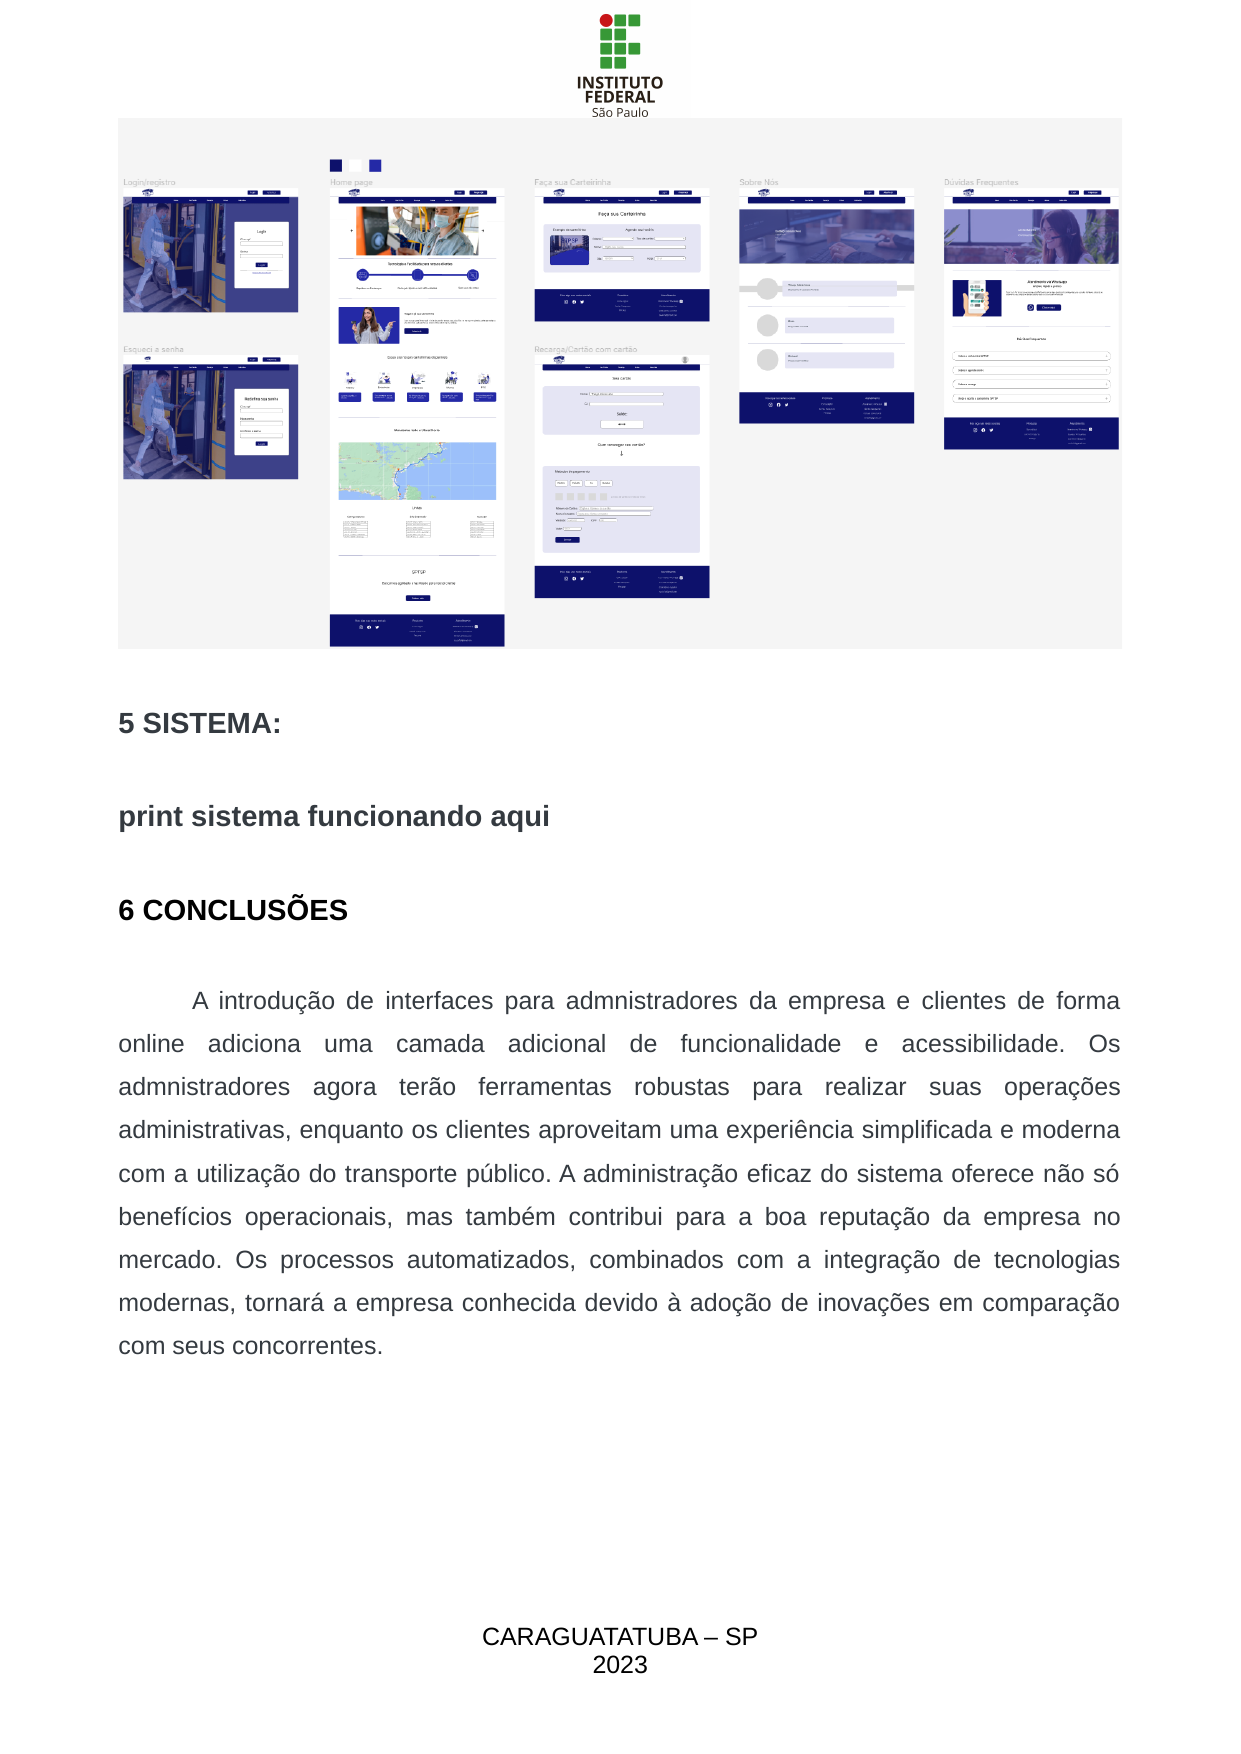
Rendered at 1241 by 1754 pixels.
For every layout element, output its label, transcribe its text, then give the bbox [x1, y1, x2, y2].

text A introdução de interfaces para admnistradores da empresa e clientes de forma online adiciona uma camada adicional de funcionalidade e acessibilidade. Os admnistradores agora terão ferramentas robustas para realizar suas operações administrativas, enquanto os clientes aproveitam uma experiência simplificada e moderna com a utilização do transporte público. A administração eficaz do sistema oferece não só benefícios operacionais, mas também contribui para a boa reputação da empresa no mercado. Os processos automatizados, combinados com a integração de tecnologias modernas, tornará a empresa conhecida devido à adoção de inovações em comparação com seus concorrentes. [118, 986, 1122, 1360]
text print sistema funcionando aqui [118, 799, 1122, 833]
text 5 SISTEMA: [118, 706, 1122, 739]
text 6 CONCLUSÕES [118, 893, 1122, 926]
